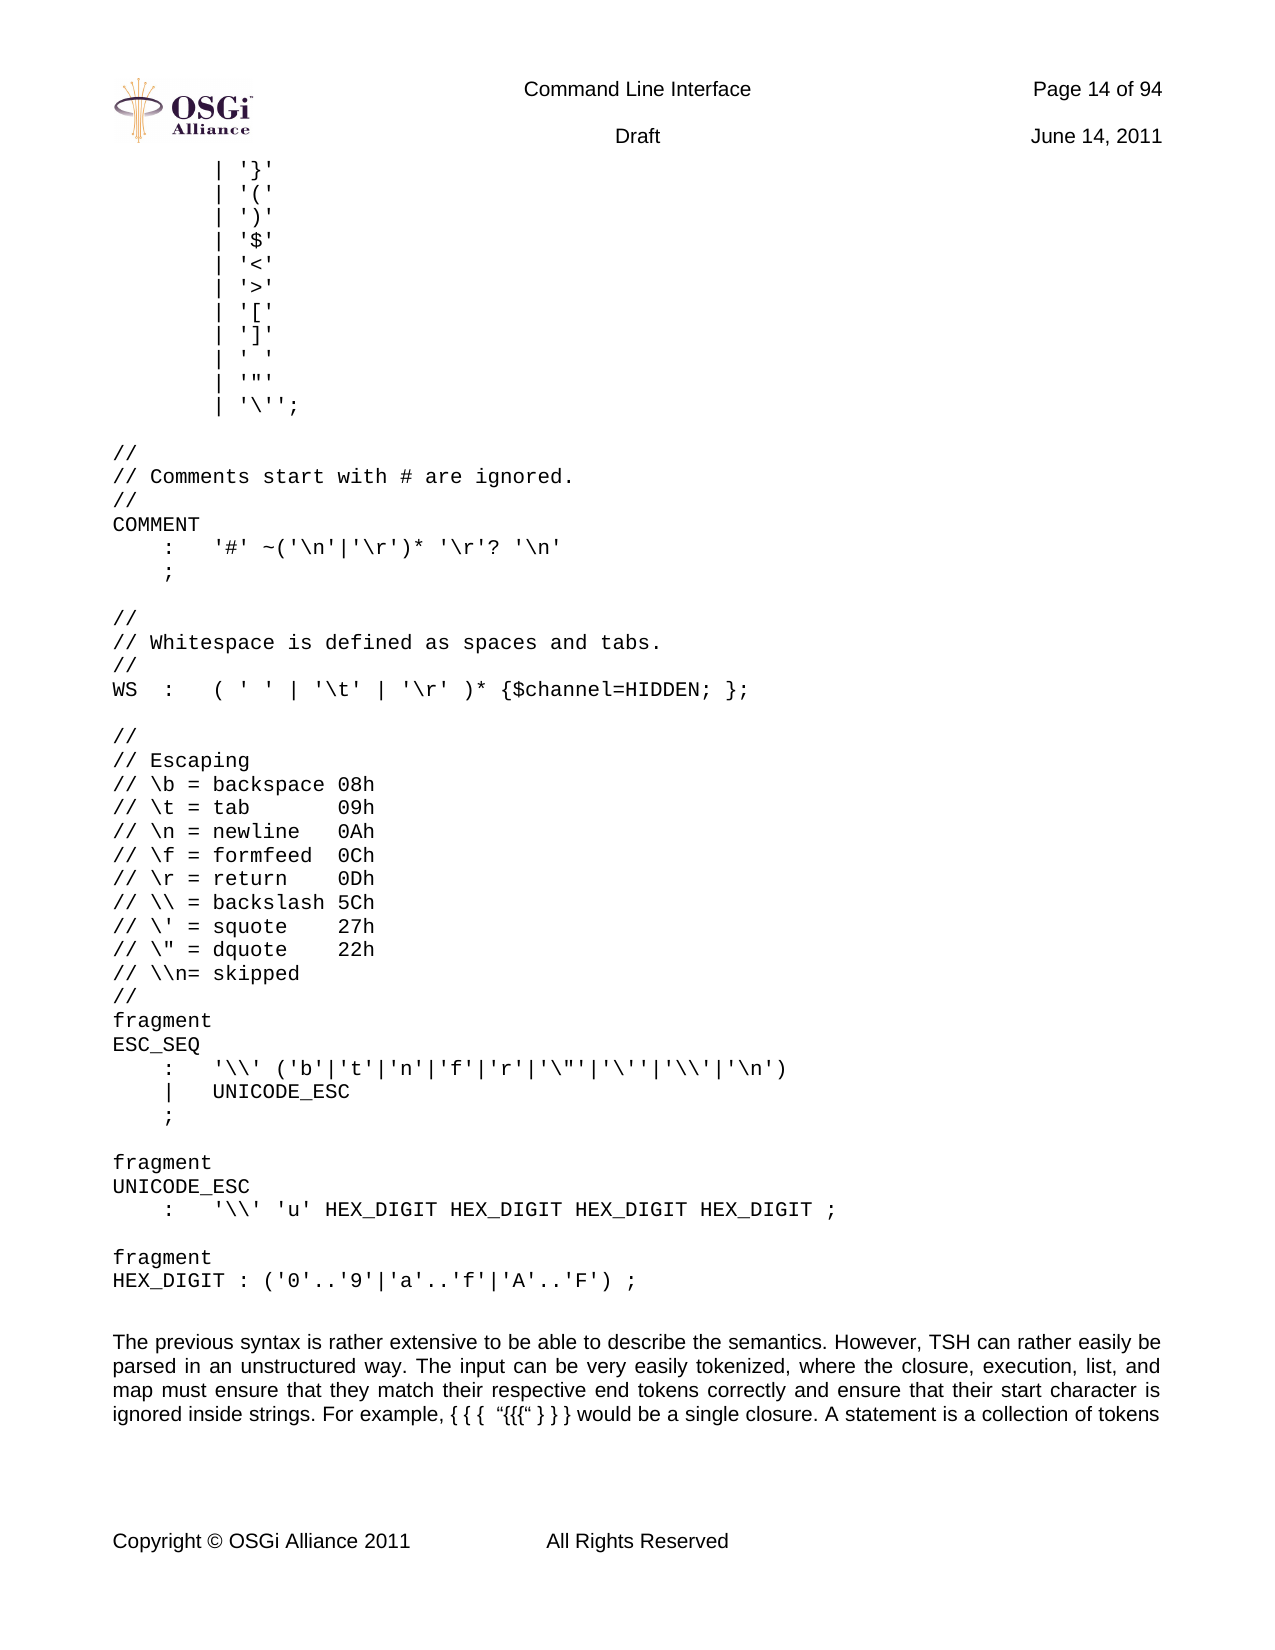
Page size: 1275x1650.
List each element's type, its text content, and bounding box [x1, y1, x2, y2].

text | '\''; [112, 395, 1162, 419]
text ; [112, 561, 1162, 584]
text // \b = backspace 08h [112, 774, 1162, 797]
text : '#' ~('\n'|'\r')* '\r'? '\n' [112, 537, 1162, 561]
text : '\\' ('b'|'t'|'n'|'f'|'r'|'\"'|'\''|'\\'|'\n') [112, 1057, 1162, 1081]
text | '"' [112, 372, 1162, 395]
text // [112, 608, 1162, 632]
text HEX_DIGIT : ('0'..'9'|'a'..'f'|'A'..'F') ; [112, 1270, 1162, 1294]
text fragment [112, 1152, 1162, 1176]
text ; [112, 1105, 1162, 1128]
text UNICODE_ESC [112, 1176, 1162, 1199]
text The previous syntax is rather extensive to be able to describe the semantics. However, TSH can rather easily be parsed in an unstructured way. The input can be very easily tokenized, where the closure, execution, list, and map must ensure that they match their respective end tokens correctly and ensure that their start character is ignored inside strings. For example, { { { “{{{“ } } } would be a single closure. A statement is a collection of tokens [112, 1330, 1162, 1426]
text // \' = squote 27h [112, 916, 1162, 939]
text // \\n= skipped [112, 963, 1162, 987]
text fragment [112, 1010, 1162, 1034]
text | '$' [112, 230, 1162, 253]
text | UNICODE_ESC [112, 1081, 1162, 1105]
text | '}' [112, 159, 1162, 183]
text // Comments start with # are ignored. [112, 466, 1162, 490]
text WS : ( ' ' | '\t' | '\r' )* {$channel=HIDDEN; }; [112, 679, 1162, 703]
text // [112, 490, 1162, 514]
text | ')' [112, 206, 1162, 230]
text // [112, 656, 1162, 679]
text // \t = tab 09h [112, 797, 1162, 821]
text ESC_SEQ [112, 1034, 1162, 1057]
text | '(' [112, 183, 1162, 206]
text // Whitespace is defined as spaces and tabs. [112, 632, 1162, 656]
text // \r = return 0Dh [112, 868, 1162, 892]
text // Escaping [112, 750, 1162, 774]
picture [114, 78, 254, 143]
text | ' ' [112, 348, 1162, 372]
text // [112, 443, 1162, 466]
text | ']' [112, 324, 1162, 348]
text // [112, 726, 1162, 750]
text // \" = dquote 22h [112, 939, 1162, 963]
text COMMENT [112, 514, 1162, 537]
text // [112, 987, 1162, 1010]
text // \\ = backslash 5Ch [112, 892, 1162, 916]
text : '\\' 'u' HEX_DIGIT HEX_DIGIT HEX_DIGIT HEX_DIGIT ; [112, 1199, 1162, 1223]
text | '>' [112, 277, 1162, 301]
text | '<' [112, 253, 1162, 277]
text // \n = newline 0Ah [112, 821, 1162, 845]
text // \f = formfeed 0Ch [112, 845, 1162, 868]
text | '[' [112, 301, 1162, 324]
text fragment [112, 1247, 1162, 1270]
